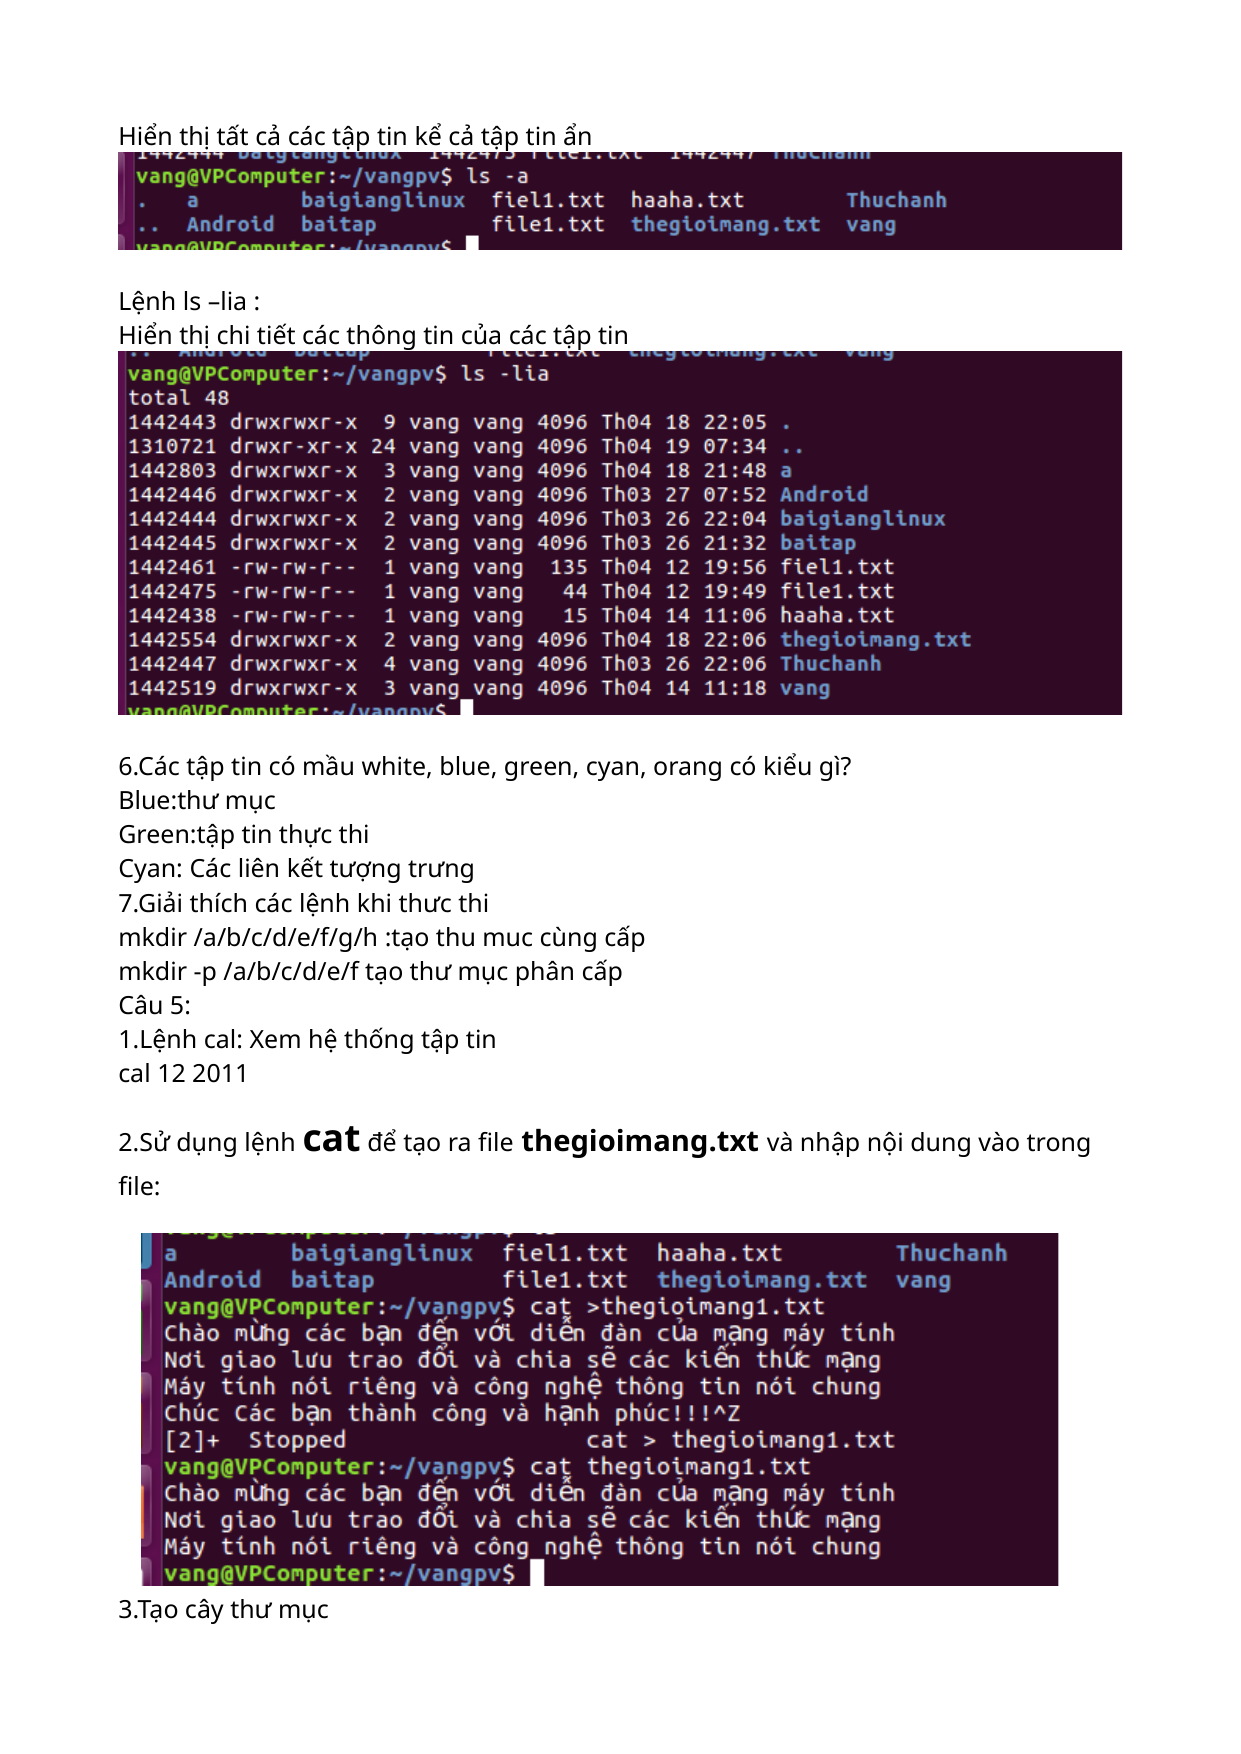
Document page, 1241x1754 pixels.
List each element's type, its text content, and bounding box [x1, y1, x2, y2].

text Green:tập tin thực thi [118, 817, 1122, 851]
text Hiển thị chi tiết các thông tin của các tập tin [118, 317, 1122, 351]
text 7.Giải thích các lệnh khi thưc thi [118, 885, 1122, 919]
text 3.Tạo cây thư mục [118, 1224, 1122, 1626]
text 2.Sử dụng lệnh cat để tạo ra file thegioimang.txt và nhập nội dung vào trong file: [118, 1111, 1122, 1203]
text Hiển thị tất cả các tập tin kể cả tập tin ẩn [118, 118, 1122, 152]
text mkdir /a/b/c/d/e/f/g/h :tạo thu muc cùng cấp [118, 919, 1122, 953]
text mkdir -p /a/b/c/d/e/f tạo thư mục phân cấp [118, 953, 1122, 987]
text Blue:thư mục [118, 783, 1122, 817]
text cal 12 2011 [118, 1056, 1122, 1089]
text Câu 5: [118, 987, 1122, 1021]
text Cyan: Các liên kết tượng trưng [118, 851, 1122, 885]
picture [118, 152, 1123, 250]
text Lệnh ls –lia : [118, 283, 1122, 317]
text 6.Các tập tin có mầu white, blue, green, cyan, orang có kiểu gì? [118, 749, 1122, 783]
text 1.Lệnh cal: Xem hệ thống tập tin [118, 1021, 1122, 1056]
picture [118, 351, 1123, 715]
picture [141, 1233, 1059, 1586]
